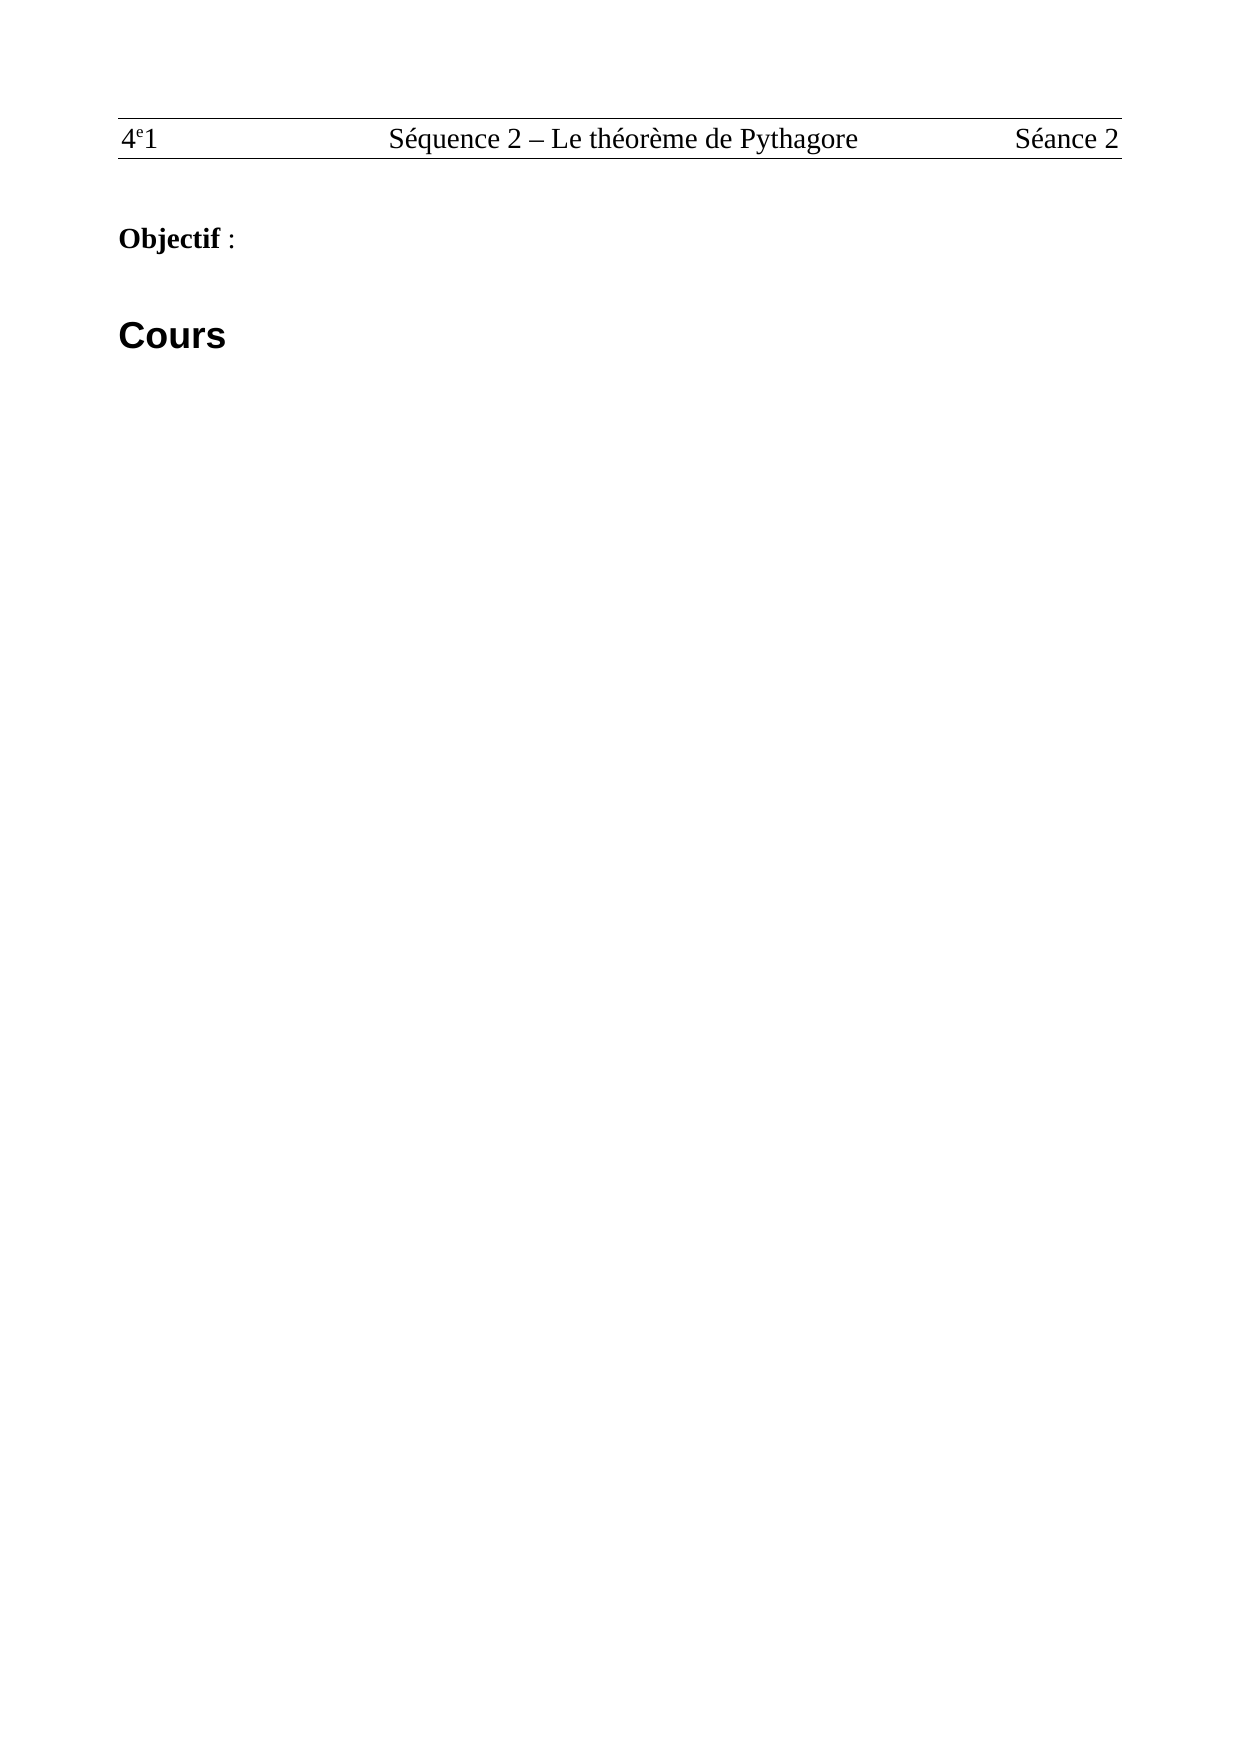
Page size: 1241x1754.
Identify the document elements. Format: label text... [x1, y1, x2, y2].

text Objectif : [118, 221, 1122, 255]
subtitle Cours [118, 313, 1122, 357]
